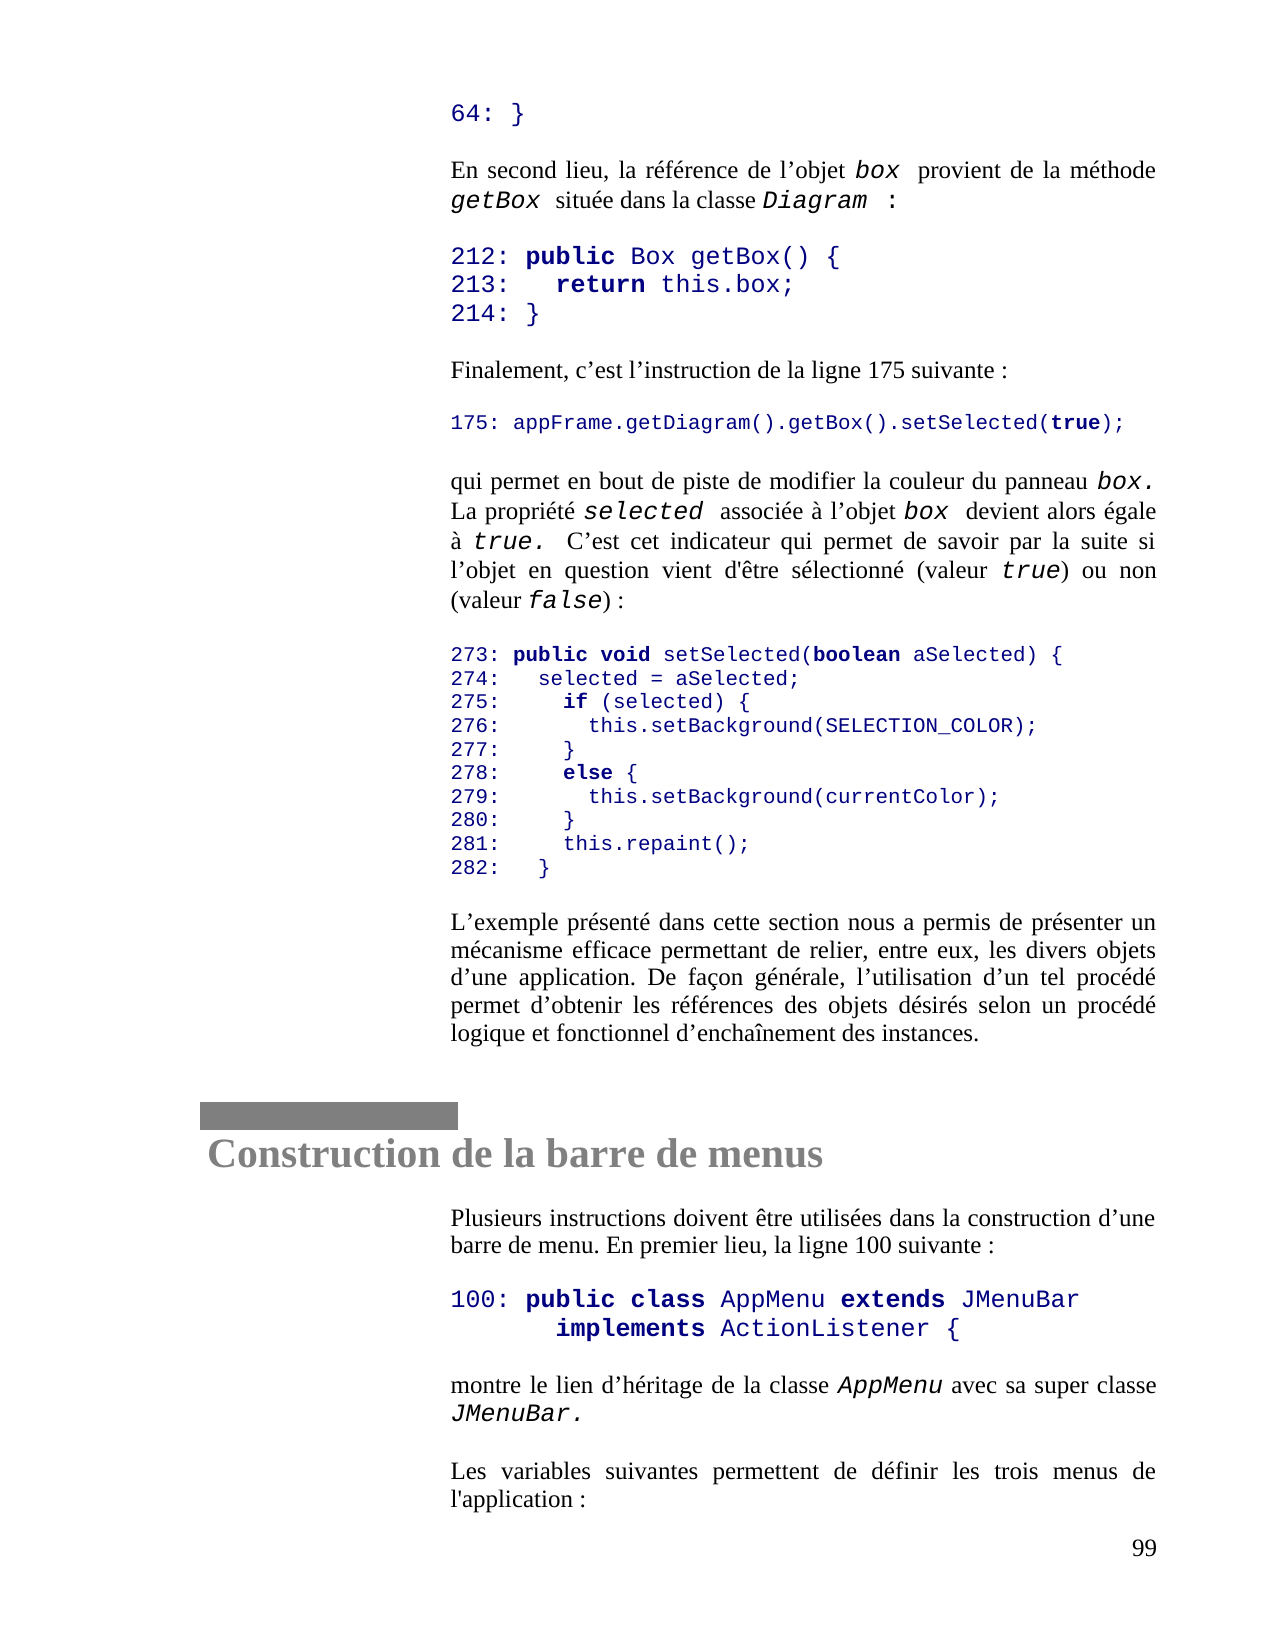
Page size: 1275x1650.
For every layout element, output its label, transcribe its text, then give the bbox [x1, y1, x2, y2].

subtitle Construction de la barre de menus [207, 1130, 1157, 1176]
table_header [200, 1287, 443, 1343]
table_header 273: public void setSelected(boolean aSelected) { 274: selected = aSelected; 275: if (selected) { 276: this.setBackground(SELECTION_COLOR); 277: } 278: else { 279: this.setBackground(currentColor); 280: } 281: this.repaint(); 282: } [443, 644, 1163, 880]
table_header [200, 100, 443, 129]
table_header 175: appFrame.getDiagram().getBox().setSelected(true); [443, 412, 1164, 439]
table_header Plusieurs instructions doivent être utilisées dans la construction d’une barre de menu. En premier lieu, la ligne 100 suivante : [443, 1204, 1163, 1259]
table_header 100: public class AppMenu extends JMenuBar implements ActionListener { [443, 1287, 1163, 1343]
table_header [200, 1204, 443, 1259]
table_header [200, 156, 443, 216]
table_header L’exemple présenté dans cette section nous a permis de présenter un mécanisme efficace permettant de relier, entre eux, les divers objets d’une application. De façon générale, l’utilisation d’un tel procédé permet d’obtenir les références des objets désirés selon un procédé logique et fonctionnel d’enchaînement des instances. [443, 908, 1164, 1047]
table_header 212: public Box getBox() { 213: return this.box; 214: } [443, 244, 1163, 329]
table_header Finalement, c’est l’instruction de la ligne 175 suivante : [443, 356, 1163, 384]
table_header [200, 467, 443, 616]
table_header [200, 1371, 443, 1429]
table_header [200, 644, 443, 880]
table_header En second lieu, la référence de l’objet box provient de la méthode getBox située dans la classe Diagram : [443, 156, 1163, 216]
table_header [200, 1102, 458, 1130]
table_header [200, 908, 443, 1047]
table_header [200, 244, 443, 329]
table_header montre le lien d’héritage de la classe AppMenu avec sa super classe JMenuBar. [443, 1371, 1164, 1429]
table_header [200, 1457, 443, 1512]
table_header [200, 412, 443, 439]
table_header Les variables suivantes permettent de définir les trois menus de l'application : [443, 1457, 1164, 1512]
table_header qui permet en bout de piste de modifier la couleur du panneau box. La propriété selected associée à l’objet box devient alors égale à true. C’est cet indicateur qui permet de savoir par la suite si l’objet en question vient d'être sélectionné (valeur true) ou non (valeur false) : [443, 467, 1164, 616]
table_header [200, 356, 443, 384]
table_header 64: } [443, 100, 1164, 129]
